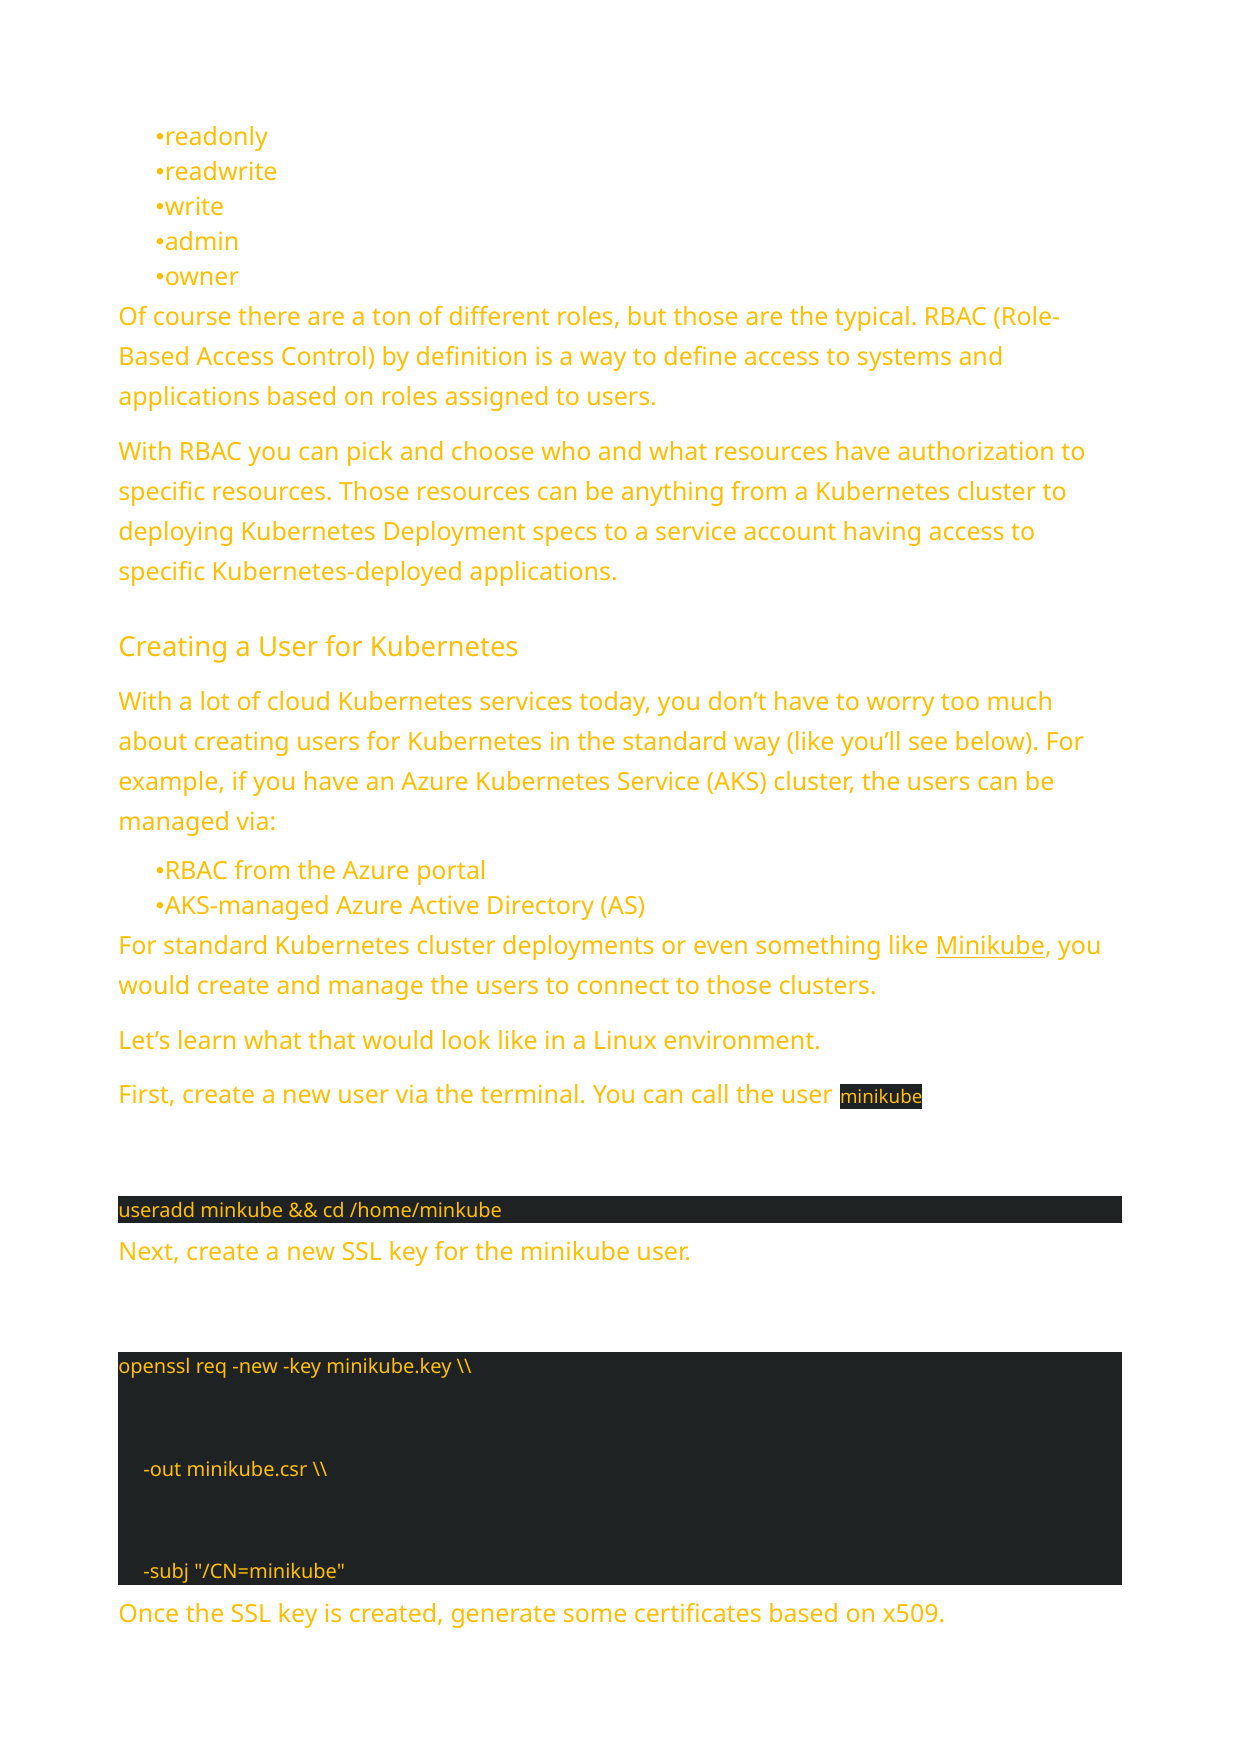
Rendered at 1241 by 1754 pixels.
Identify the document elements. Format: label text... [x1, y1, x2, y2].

list AKS-managed Azure Active Directory (AS) [156, 887, 1122, 922]
list RBAC from the Azure portal [156, 852, 1122, 887]
text For standard Kubernetes cluster deployments or even something like Minikube, you would create and manage the users to connect to those clusters. [118, 922, 1122, 1002]
text useradd minkube && cd /home/minkube [118, 1196, 1122, 1223]
text With a lot of cloud Kubernetes services today, you don’t have to worry too much about creating users for Kubernetes in the standard way (like you’ll see below). For example, if you have an Azure Kubernetes Service (AKS) cluster, the users can be managed via: [118, 677, 1122, 837]
subtitle Creating a User for Kubernetes [118, 627, 1122, 665]
text Once the SSL key is created, generate some certificates based on x509. [118, 1589, 1122, 1629]
text -subj "/CN=minikube" [118, 1557, 1122, 1585]
text First, create a new user via the terminal. You can call the user minikube [118, 1071, 1122, 1111]
text -out minikube.csr \\ [118, 1454, 1122, 1482]
text Of course there are a ton of different roles, but those are the typical. RBAC (Role-Based Access Control) by definition is a way to define access to systems and applications based on roles assigned to users. [118, 293, 1122, 413]
text Let’s learn what that would look like in a Linux environment. [118, 1016, 1122, 1056]
list write [156, 188, 1122, 223]
text With RBAC you can pick and choose who and what resources have authorization to specific resources. Those resources can be anything from a Kubernetes cluster to deploying Kubernetes Deployment specs to a service account having access to specific Kubernetes-deployed applications. [118, 428, 1122, 588]
list admin [156, 223, 1122, 258]
list readonly [156, 118, 1122, 153]
list readwrite [156, 153, 1122, 188]
text Next, create a new SSL key for the minikube user. [118, 1228, 1122, 1268]
list owner [156, 258, 1122, 293]
text openssl req -new -key minikube.key \\ [118, 1352, 1122, 1380]
